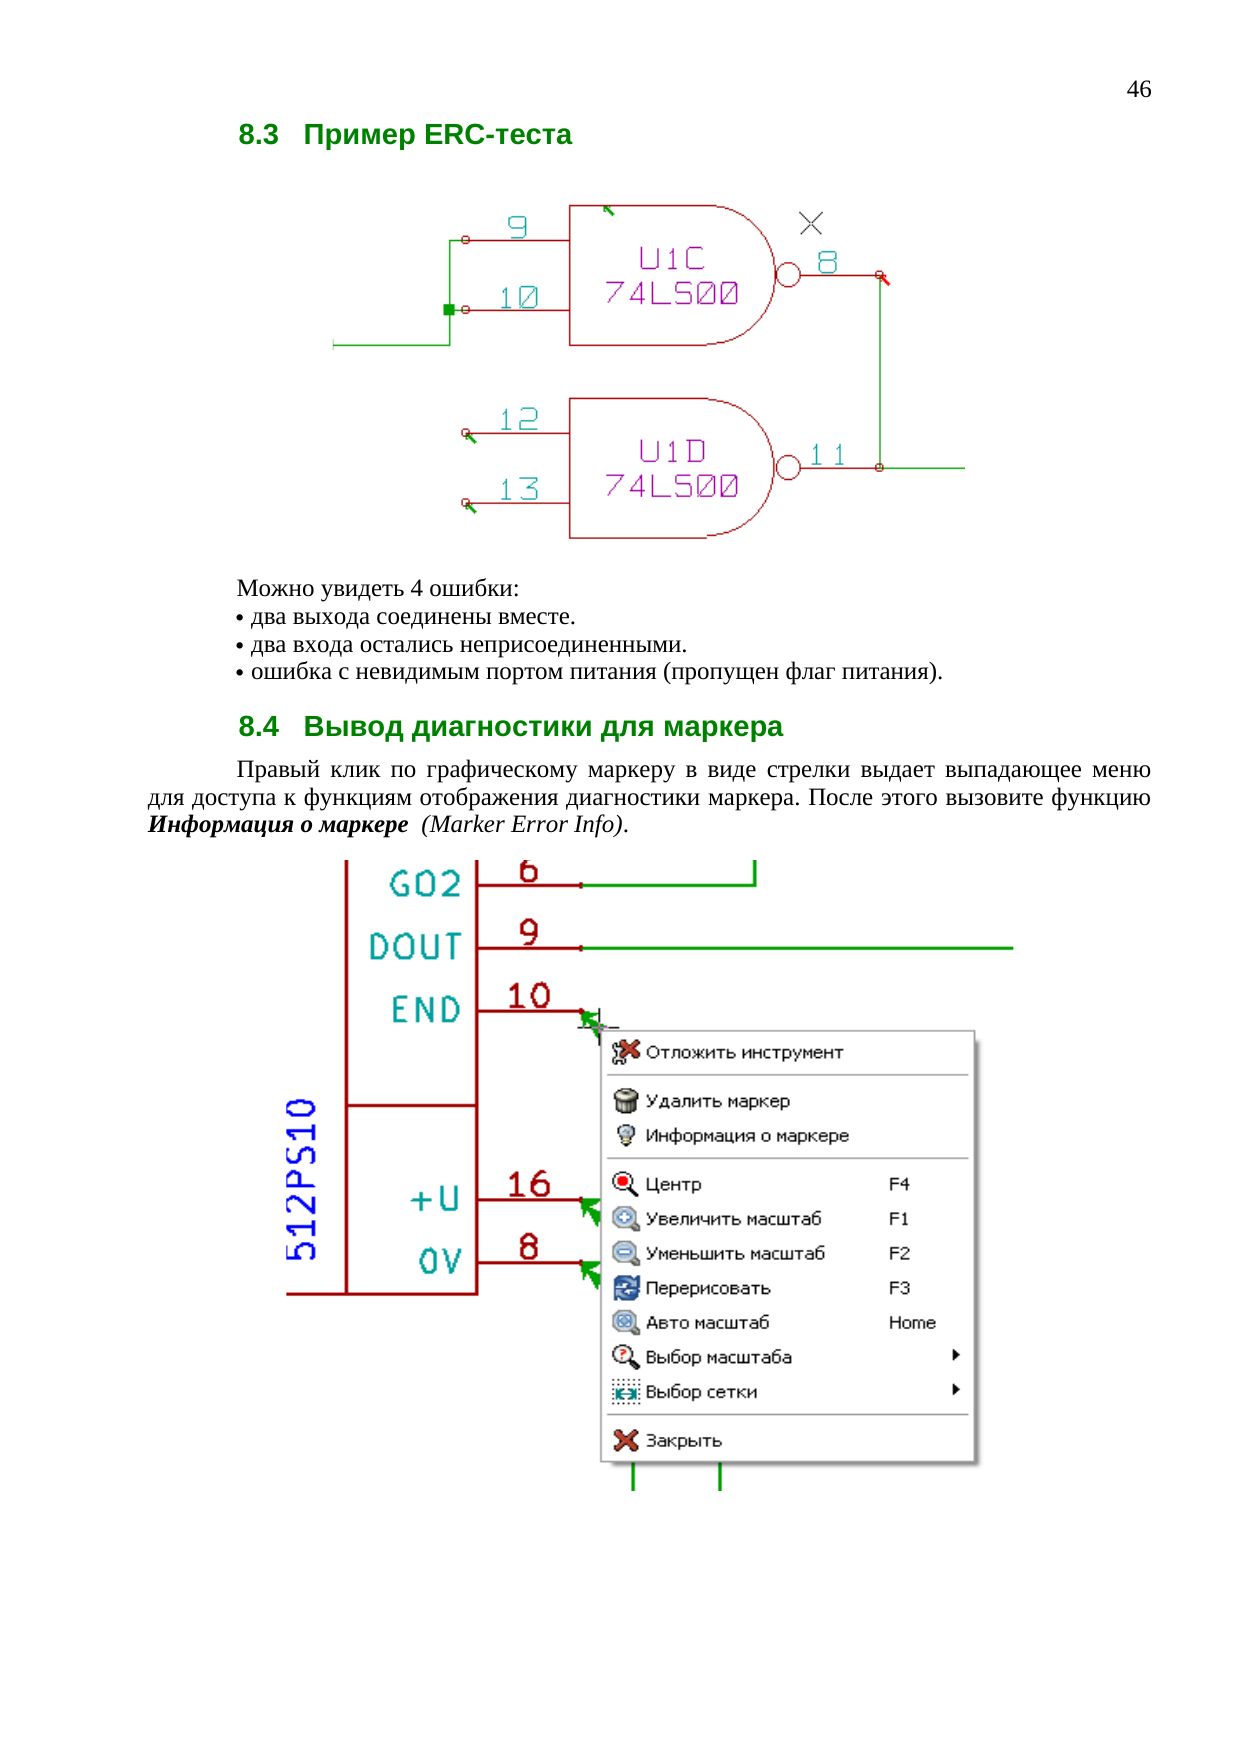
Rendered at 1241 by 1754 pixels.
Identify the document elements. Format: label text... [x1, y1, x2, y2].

picture [286, 860, 1014, 1491]
list два входа остались неприсоединенными. [148, 630, 1152, 657]
list два выхода соединены вместе. [148, 602, 1152, 630]
subtitle Вывод диагностики для маркера [238, 710, 1152, 743]
text Можно увидеть 4 ошибки: [148, 574, 1152, 602]
text Правый клик по графическому маркеру в виде стрелки выдает выпадающее меню для доступа к функциям отображения диагностики маркера. После этого вызовите функцию Информация о маркере (Marker Error Info). [148, 755, 1152, 838]
list ошибка с невидимым портом питания (пропущен флаг питания). [148, 657, 1152, 685]
subtitle Пример ERC-теста [238, 118, 1152, 151]
